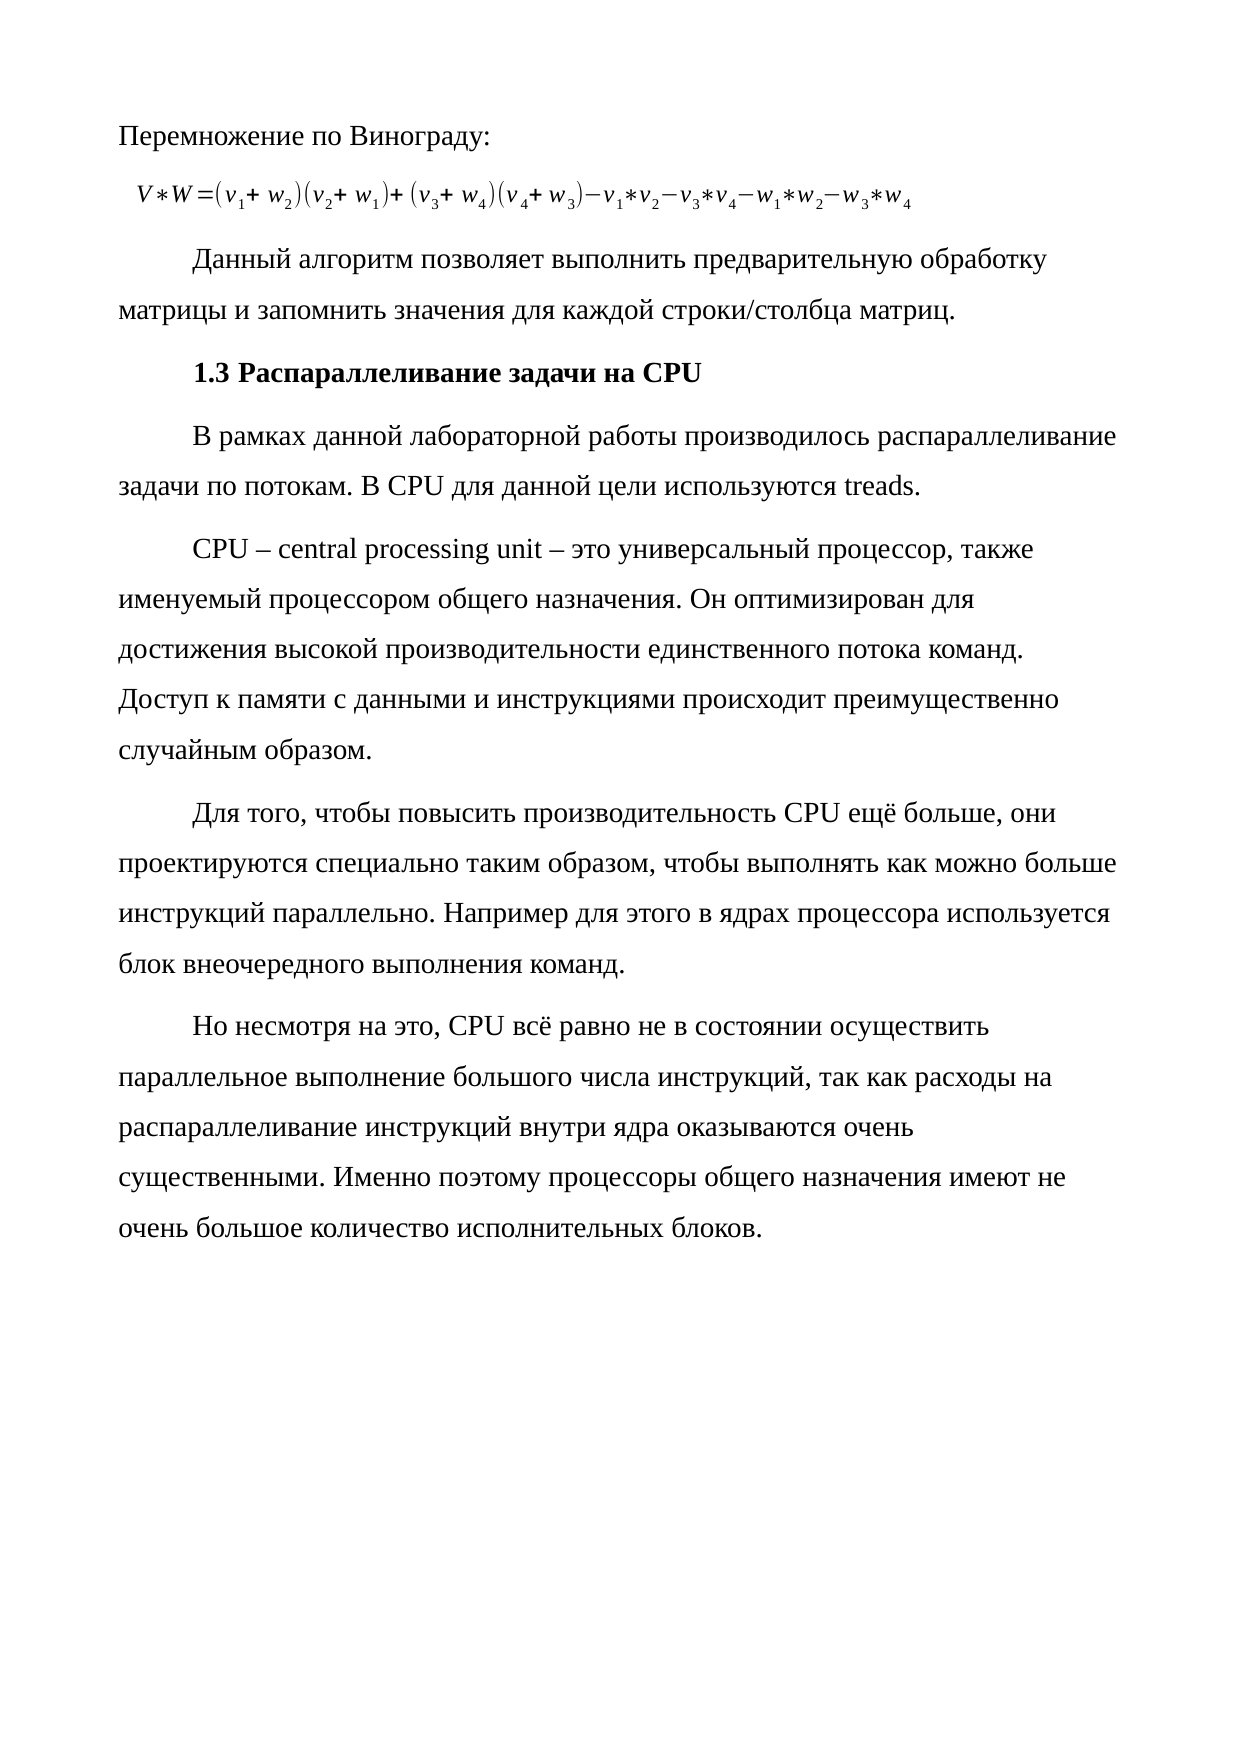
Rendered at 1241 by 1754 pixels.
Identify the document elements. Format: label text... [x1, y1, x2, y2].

list Распараллеливание задачи на CPU [193, 355, 1122, 388]
text Но несмотря на это, CPU всё равно не в состоянии осуществить параллельное выполнение большого числа инструкций, так как расходы на распараллеливание инструкций внутри ядра оказываются очень существенными. Именно поэтому процессоры общего назначения имеют не очень большое количество исполнительных блоков. [118, 1008, 1122, 1243]
text Перемножение по Винограду: [118, 118, 1122, 152]
text Данный алгоритм позволяет выполнить предварительную обработку матрицы и запомнить значения для каждой строки/столбца матриц. [118, 242, 1122, 326]
text CPU – central processing unit – это универсальный процессор, также именуемый процессором общего назначения. Он оптимизирован для достижения высокой производительности единственного потока команд. Доступ к памяти с данными и инструкциями происходит преимущественно случайным образом. [118, 531, 1122, 766]
text В рамках данной лабораторной работы производилось распараллеливание задачи по потокам. В CPU для данной цели используются treads. [118, 418, 1122, 501]
text Для того, чтобы повысить производительность CPU ещё больше, они проектируются специально таким образом, чтобы выполнять как можно больше инструкций параллельно. Например для этого в ядрах процессора используется блок внеочередного выполнения команд. [118, 795, 1122, 979]
